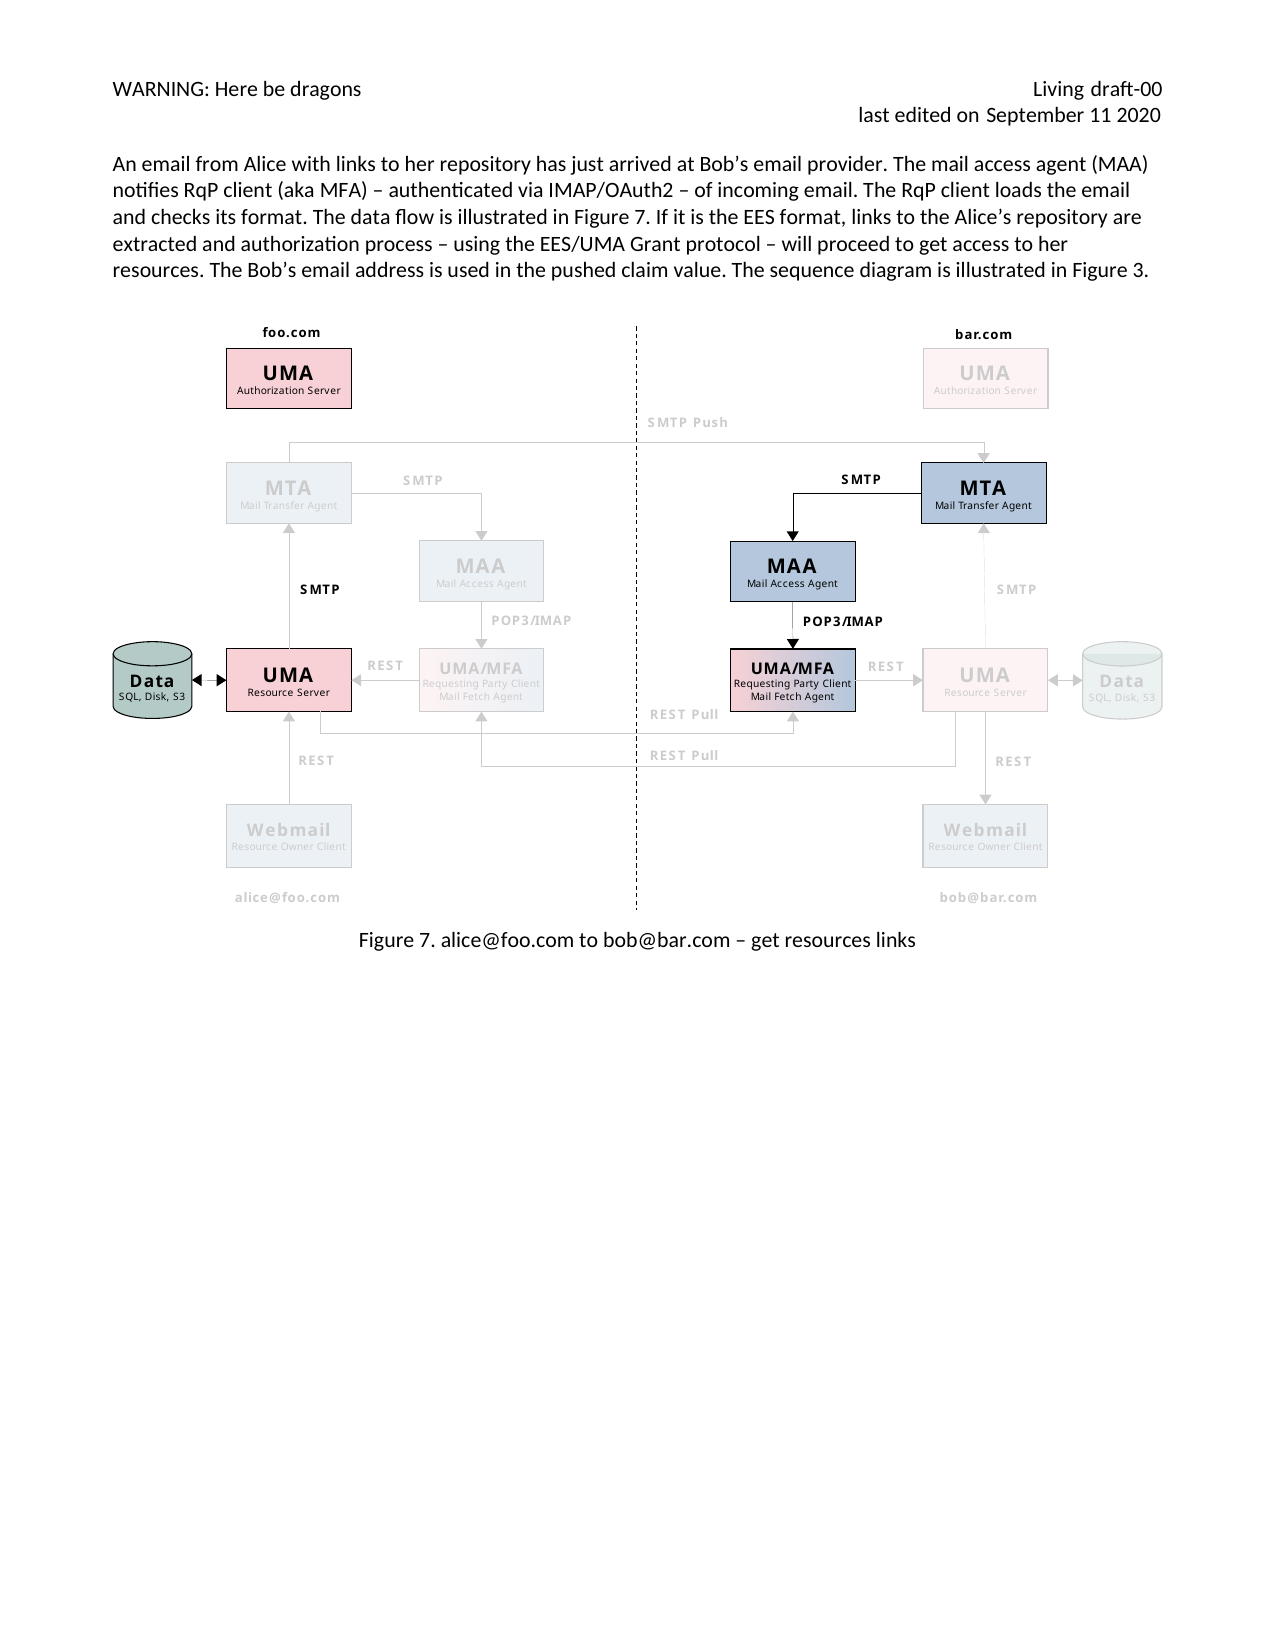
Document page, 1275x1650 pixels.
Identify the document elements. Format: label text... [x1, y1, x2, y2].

text Figure 7. alice@foo.com to bob@bar.com – get resources links [290, 443, 984, 733]
text Figure 7. alice@foo.com to bob@bar.com – get resources links [290, 494, 481, 680]
text Figure 7. alice@foo.com to bob@bar.com – get resources links [482, 681, 955, 766]
text Figure 7. alice@foo.com to bob@bar.com – get resources links [321, 681, 481, 733]
text Figure 7. alice@foo.com to bob@bar.com – get resources links [112, 342, 1162, 680]
text Figure 7. alice@foo.com to bob@bar.com – get resources links [112, 681, 1162, 953]
text An email from Alice with links to her repository has just arrived at Bob’s email provider. The mail access agent (MAA) notifies RqP client (aka MFA) – authenticated via IMAP/OAuth2 – of incoming email. The RqP client loads the email and checks its format. The data flow is illustrated in Figure 7. If it is the EES format, links to the Alice’s repository are extracted and authorization process – using the EES/UMA Grant protocol – will proceed to get access to her resources. The Bob’s email address is used in the pushed claim value. The sequence diagram is illustrated in Figure 3. [112, 150, 1162, 283]
text Figure 7. alice@foo.com to bob@bar.com – get resources links [793, 494, 985, 680]
